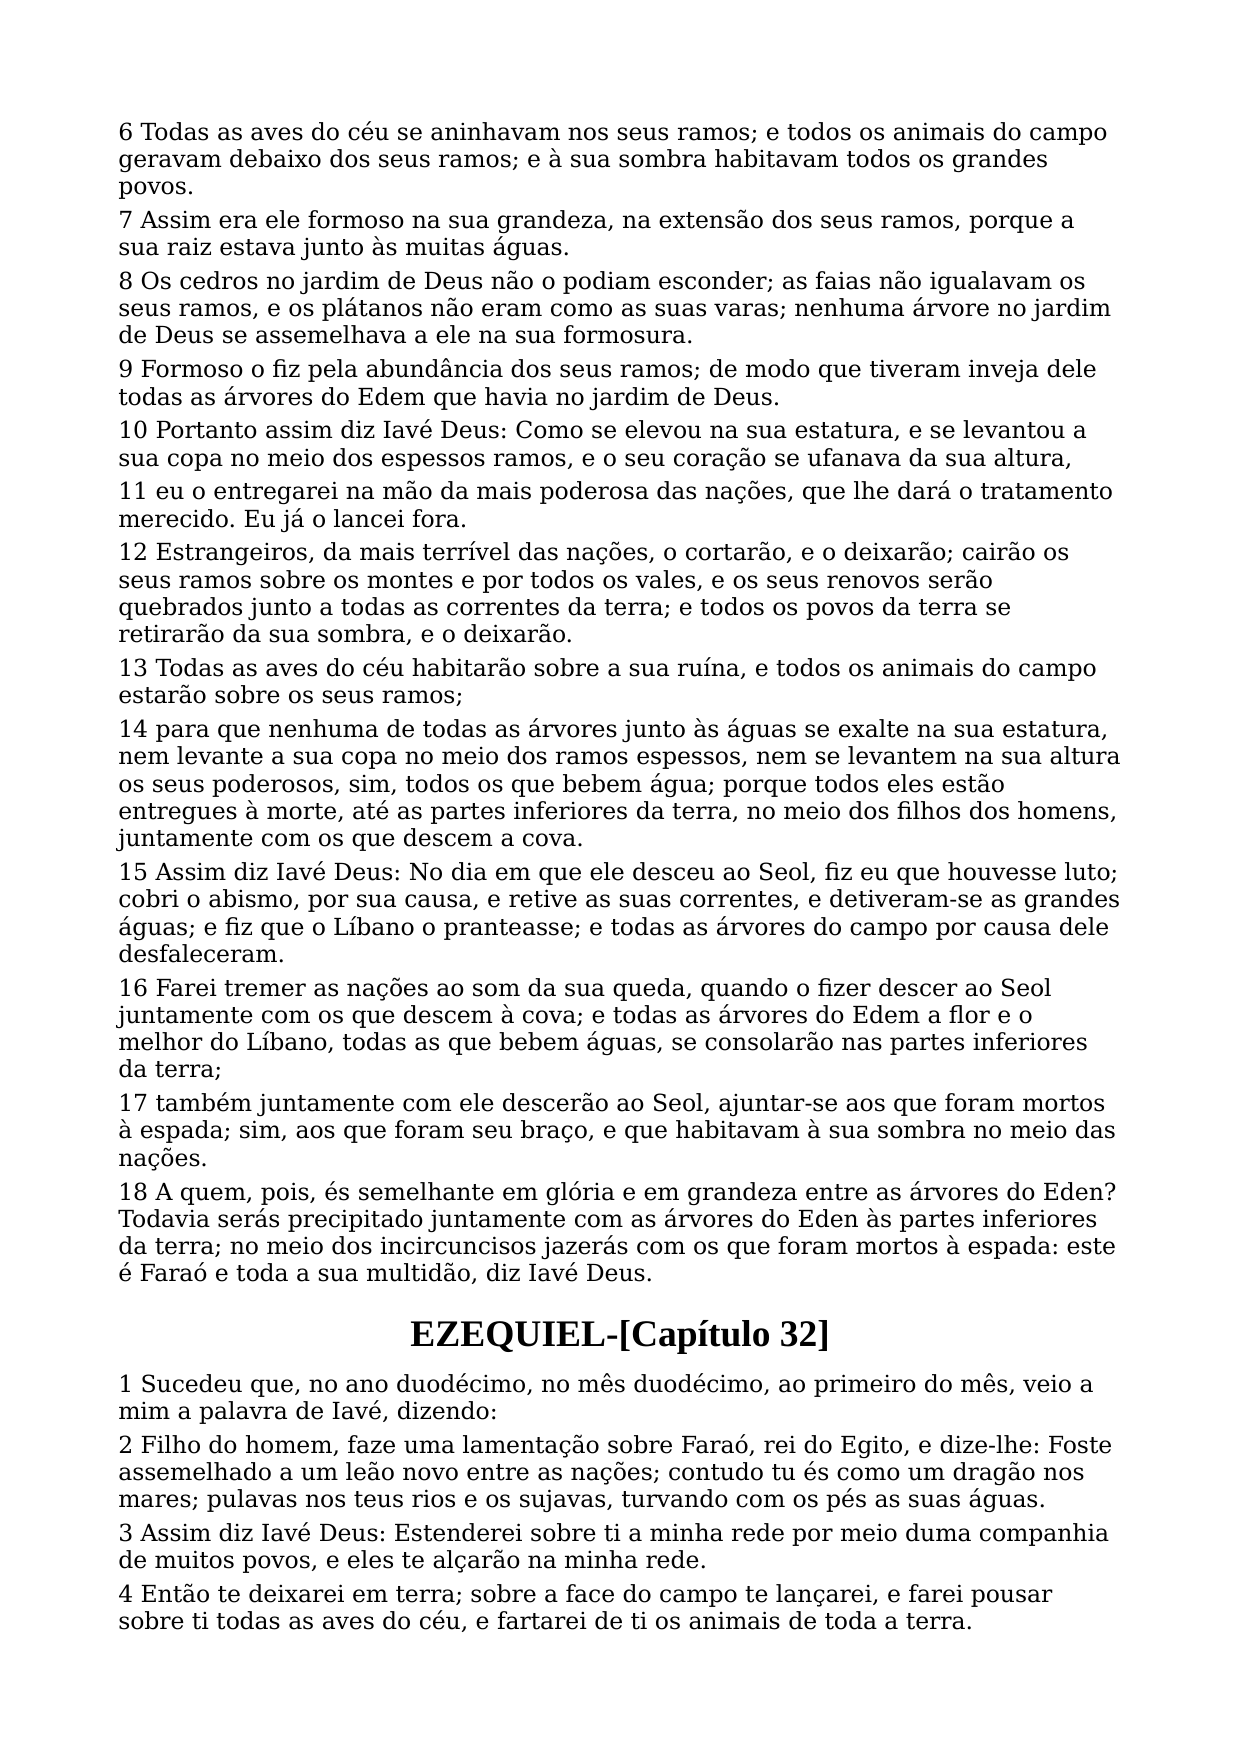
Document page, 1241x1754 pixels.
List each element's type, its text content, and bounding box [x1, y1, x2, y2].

text 9 Formoso o fiz pela abundância dos seus ramos; de modo que tiveram inveja dele todas as árvores do Edem que havia no jardim de Deus. [118, 356, 1122, 410]
text 7 Assim era ele formoso na sua grandeza, na extensão dos seus ramos, porque a sua raiz estava junto às muitas águas. [118, 206, 1122, 261]
text 6 Todas as aves do céu se aninhavam nos seus ramos; e todos os animais do campo geravam debaixo dos seus ramos; e à sua sombra habitavam todos os grandes povos. [118, 118, 1122, 200]
text 18 A quem, pois, és semelhante em glória e em grandeza entre as árvores do Eden? Todavia serás precipitado juntamente com as árvores do Eden às partes inferiores da terra; no meio dos incircuncisos jazerás com os que foram mortos à espada: este é Faraó e toda a sua multidão, diz Iavé Deus. [118, 1178, 1122, 1287]
text 10 Portanto assim diz Iavé Deus: Como se elevou na sua estatura, e se levantou a sua copa no meio dos espessos ramos, e o seu coração se ufanava da sua altura, [118, 417, 1122, 471]
text 2 Filho do homem, faze uma lamentação sobre Faraó, rei do Egito, e dize-lhe: Foste assemelhado a um leão novo entre as nações; contudo tu és como um dragão nos mares; pulavas nos teus rios e os sujavas, turvando com os pés as suas águas. [118, 1431, 1122, 1513]
text 3 Assim diz Iavé Deus: Estenderei sobre ti a minha rede por meio duma companhia de muitos povos, e eles te alçarão na minha rede. [118, 1519, 1122, 1574]
text 17 também juntamente com ele descerão ao Seol, ajuntar-se aos que foram mortos à espada; sim, aos que foram seu braço, e que habitavam à sua sombra no meio das nações. [118, 1090, 1122, 1172]
text 14 para que nenhuma de todas as árvores junto às águas se exalte na sua estatura, nem levante a sua copa no meio dos ramos espessos, nem se levantem na sua altura os seus poderosos, sim, todos os que bebem água; porque todos eles estão entregues à morte, até as partes inferiores da terra, no meio dos filhos dos homens, juntamente com os que descem a cova. [118, 716, 1122, 852]
text 12 Estrangeiros, da mais terrível das nações, o cortarão, e o deixarão; cairão os seus ramos sobre os montes e por todos os vales, e os seus renovos serão quebrados junto a todas as correntes da terra; e todos os povos da terra se retirarão da sua sombra, e o deixarão. [118, 539, 1122, 648]
text 8 Os cedros no jardim de Deus não o podiam esconder; as faias não igualavam os seus ramos, e os plátanos não eram como as suas varas; nenhuma árvore no jardim de Deus se assemelhava a ele na sua formosura. [118, 267, 1122, 349]
text 16 Farei tremer as nações ao som da sua queda, quando o fizer descer ao Seol juntamente com os que descem à cova; e todas as árvores do Edem a flor e o melhor do Líbano, todas as que bebem águas, se consolarão nas partes inferiores da terra; [118, 974, 1122, 1083]
text 13 Todas as aves do céu habitarão sobre a sua ruína, e todos os animais do campo estarão sobre os seus ramos; [118, 654, 1122, 709]
text 15 Assim diz Iavé Deus: No dia em que ele desceu ao Seol, fiz eu que houvesse luto; cobri o abismo, por sua causa, e retive as suas correntes, e detiveram-se as grandes águas; e fiz que o Líbano o pranteasse; e todas as árvores do campo por causa dele desfaleceram. [118, 858, 1122, 968]
text 11 eu o entregarei na mão da mais poderosa das nações, que lhe dará o tratamento merecido. Eu já o lancei fora. [118, 478, 1122, 532]
text 4 Então te deixarei em terra; sobre a face do campo te lançarei, e farei pousar sobre ti todas as aves do céu, e fartarei de ti os animais de toda a terra. [118, 1581, 1122, 1635]
text 1 Sucedeu que, no ano duodécimo, no mês duodécimo, ao primeiro do mês, veio a mim a palavra de Iavé, dizendo: [118, 1370, 1122, 1425]
subtitle EZEQUIEL-[Capítulo 32] [118, 1311, 1122, 1354]
